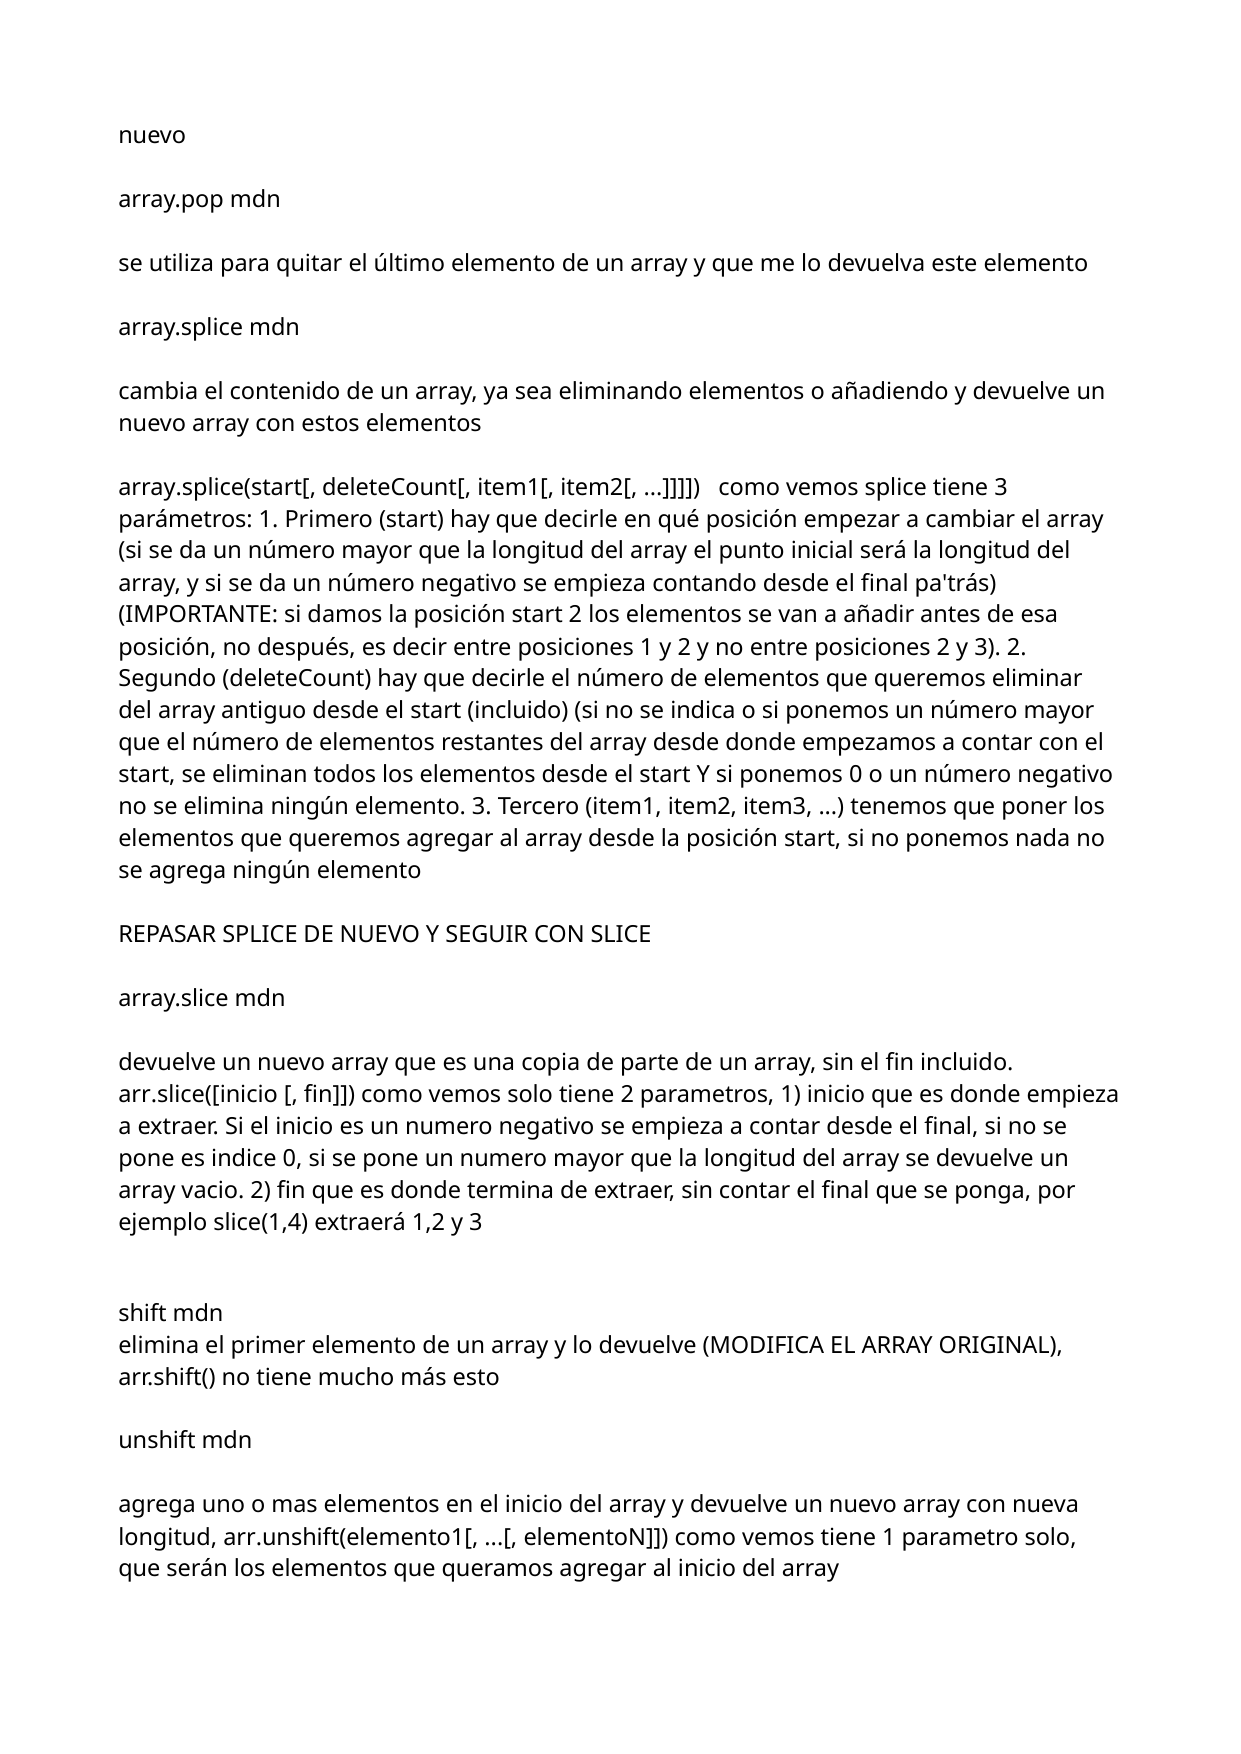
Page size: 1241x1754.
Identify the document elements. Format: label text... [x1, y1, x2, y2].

text devuelve un nuevo array que es una copia de parte de un array, sin el fin incluido. arr.slice([inicio [, fin]]) como vemos solo tiene 2 parametros, 1) inicio que es donde empieza a extraer. Si el inicio es un numero negativo se empieza a contar desde el final, si no se pone es indice 0, si se pone un numero mayor que la longitud del array se devuelve un array vacio. 2) fin que es donde termina de extraer, sin contar el final que se ponga, por ejemplo slice(1,4) extraerá 1,2 y 3 [118, 1046, 1122, 1237]
text unshift mdn [118, 1424, 1122, 1456]
text shift mdn [118, 1296, 1122, 1328]
text elimina el primer elemento de un array y lo devuelve (MODIFICA EL ARRAY ORIGINAL), arr.shift() no tiene mucho más esto [118, 1328, 1122, 1392]
text array.splice mdn [118, 310, 1122, 342]
text agrega uno o mas elementos en el inicio del array y devuelve un nuevo array con nueva longitud, arr.unshift(elemento1[, ...[, elementoN]]) como vemos tiene 1 parametro solo, que serán los elementos que queramos agregar al inicio del array [118, 1488, 1122, 1584]
text array.slice mdn [118, 982, 1122, 1013]
text se utiliza para quitar el último elemento de un array y que me lo devuelva este elemento [118, 246, 1122, 278]
text nuevo [118, 118, 1122, 150]
text REPASAR SPLICE DE NUEVO Y SEGUIR CON SLICE [118, 918, 1122, 949]
text array.pop mdn [118, 182, 1122, 214]
text array.splice(start[, deleteCount[, item1[, item2[, ...]]]]) como vemos splice tiene 3 parámetros: 1. Primero (start) hay que decirle en qué posición empezar a cambiar el array (si se da un número mayor que la longitud del array el punto inicial será la longitud del array, y si se da un número negativo se empieza contando desde el final pa'trás) (IMPORTANTE: si damos la posición start 2 los elementos se van a añadir antes de esa posición, no después, es decir entre posiciones 1 y 2 y no entre posiciones 2 y 3). 2. Segundo (deleteCount) hay que decirle el número de elementos que queremos eliminar del array antiguo desde el start (incluido) (si no se indica o si ponemos un número mayor que el número de elementos restantes del array desde donde empezamos a contar con el start, se eliminan todos los elementos desde el start Y si ponemos 0 o un número negativo no se elimina ningún elemento. 3. Tercero (item1, item2, item3, ...) tenemos que poner los elementos que queremos agregar al array desde la posición start, si no ponemos nada no se agrega ningún elemento [118, 470, 1122, 886]
text cambia el contenido de un array, ya sea eliminando elementos o añadiendo y devuelve un nuevo array con estos elementos [118, 374, 1122, 438]
